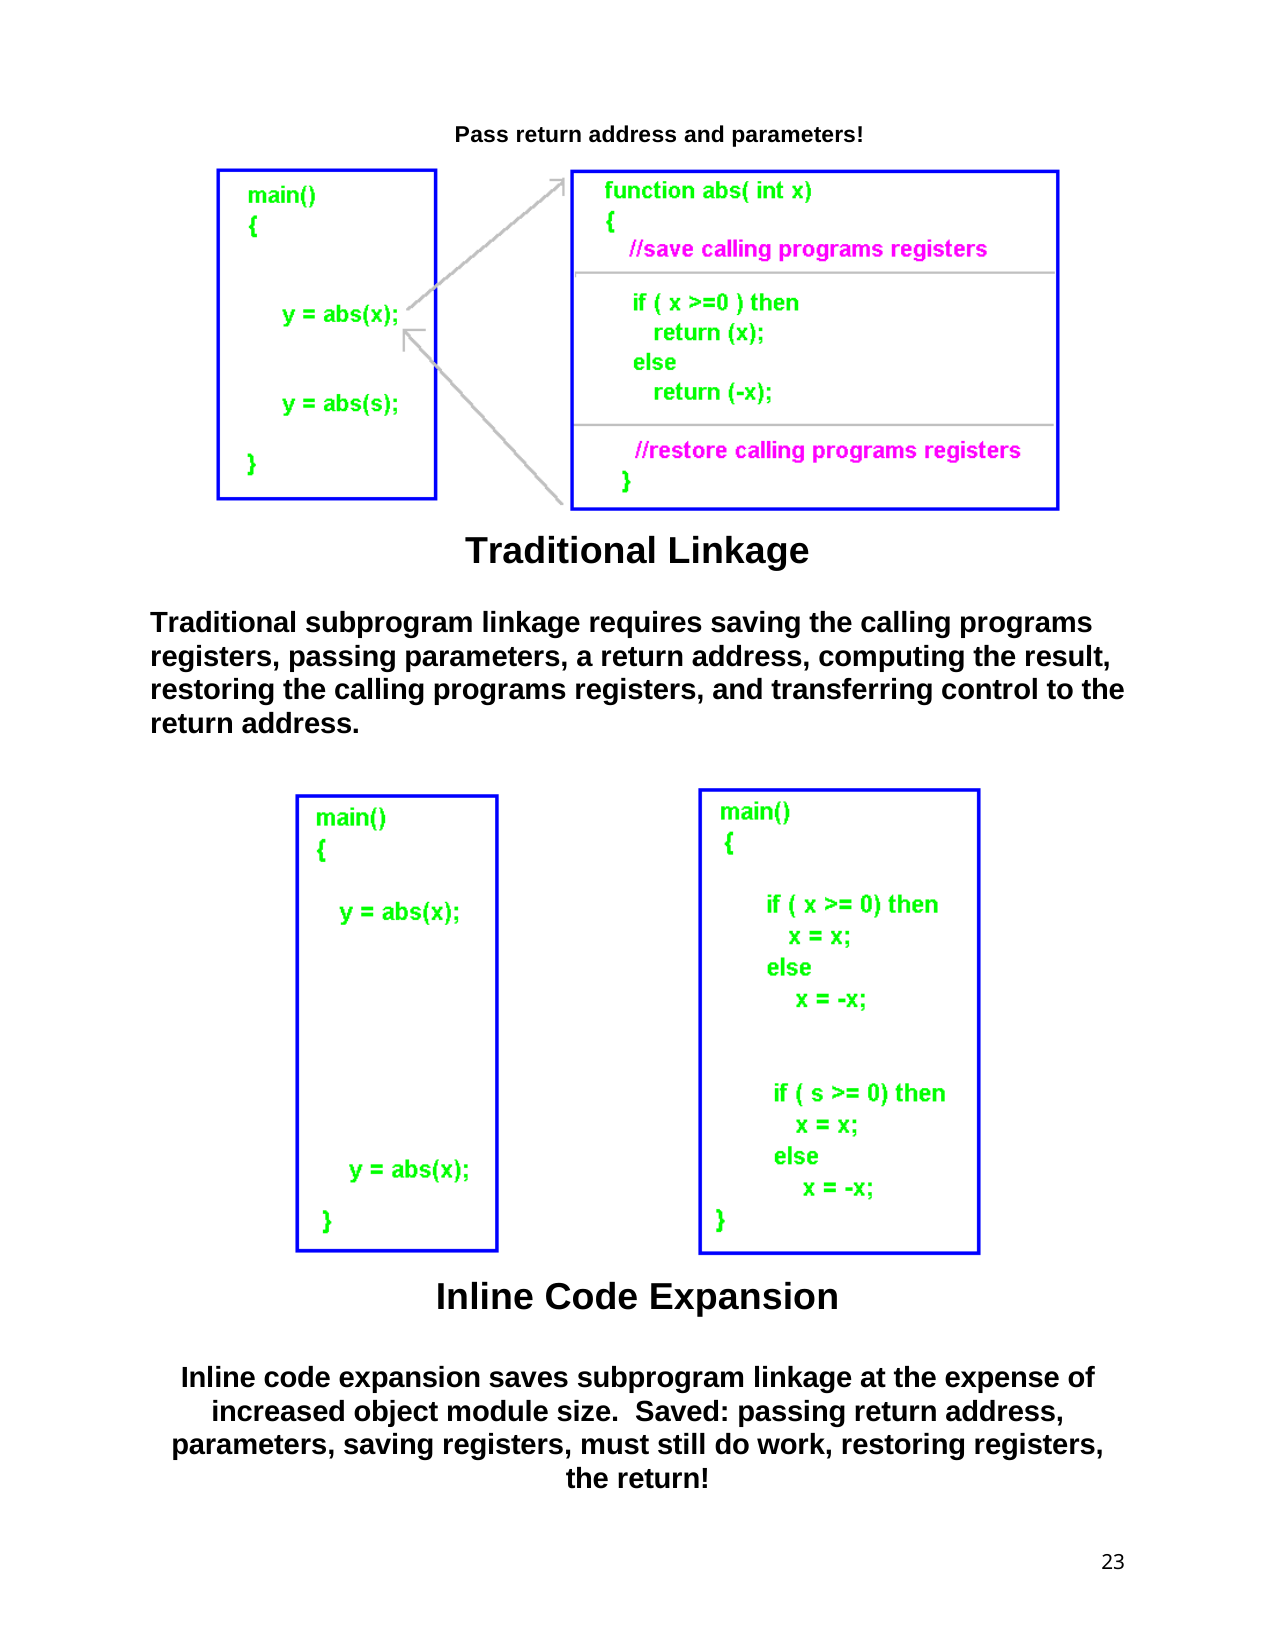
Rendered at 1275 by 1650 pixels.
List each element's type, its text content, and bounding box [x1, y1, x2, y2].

text Inline Code Expansion [150, 1274, 1125, 1317]
text Inline code expansion saves subprogram linkage at the expense of increased object module size. Saved: passing return address, parameters, saving registers, must still do work, restoring registers, the return! [150, 1360, 1125, 1494]
text Traditional subprogram linkage requires saving the calling programs registers, passing parameters, a return address, computing the result, restoring the calling programs registers, and transferring control to the return address. [150, 605, 1125, 739]
text Pass return address and parameters! [150, 120, 1125, 147]
text Traditional Linkage [150, 529, 1125, 572]
